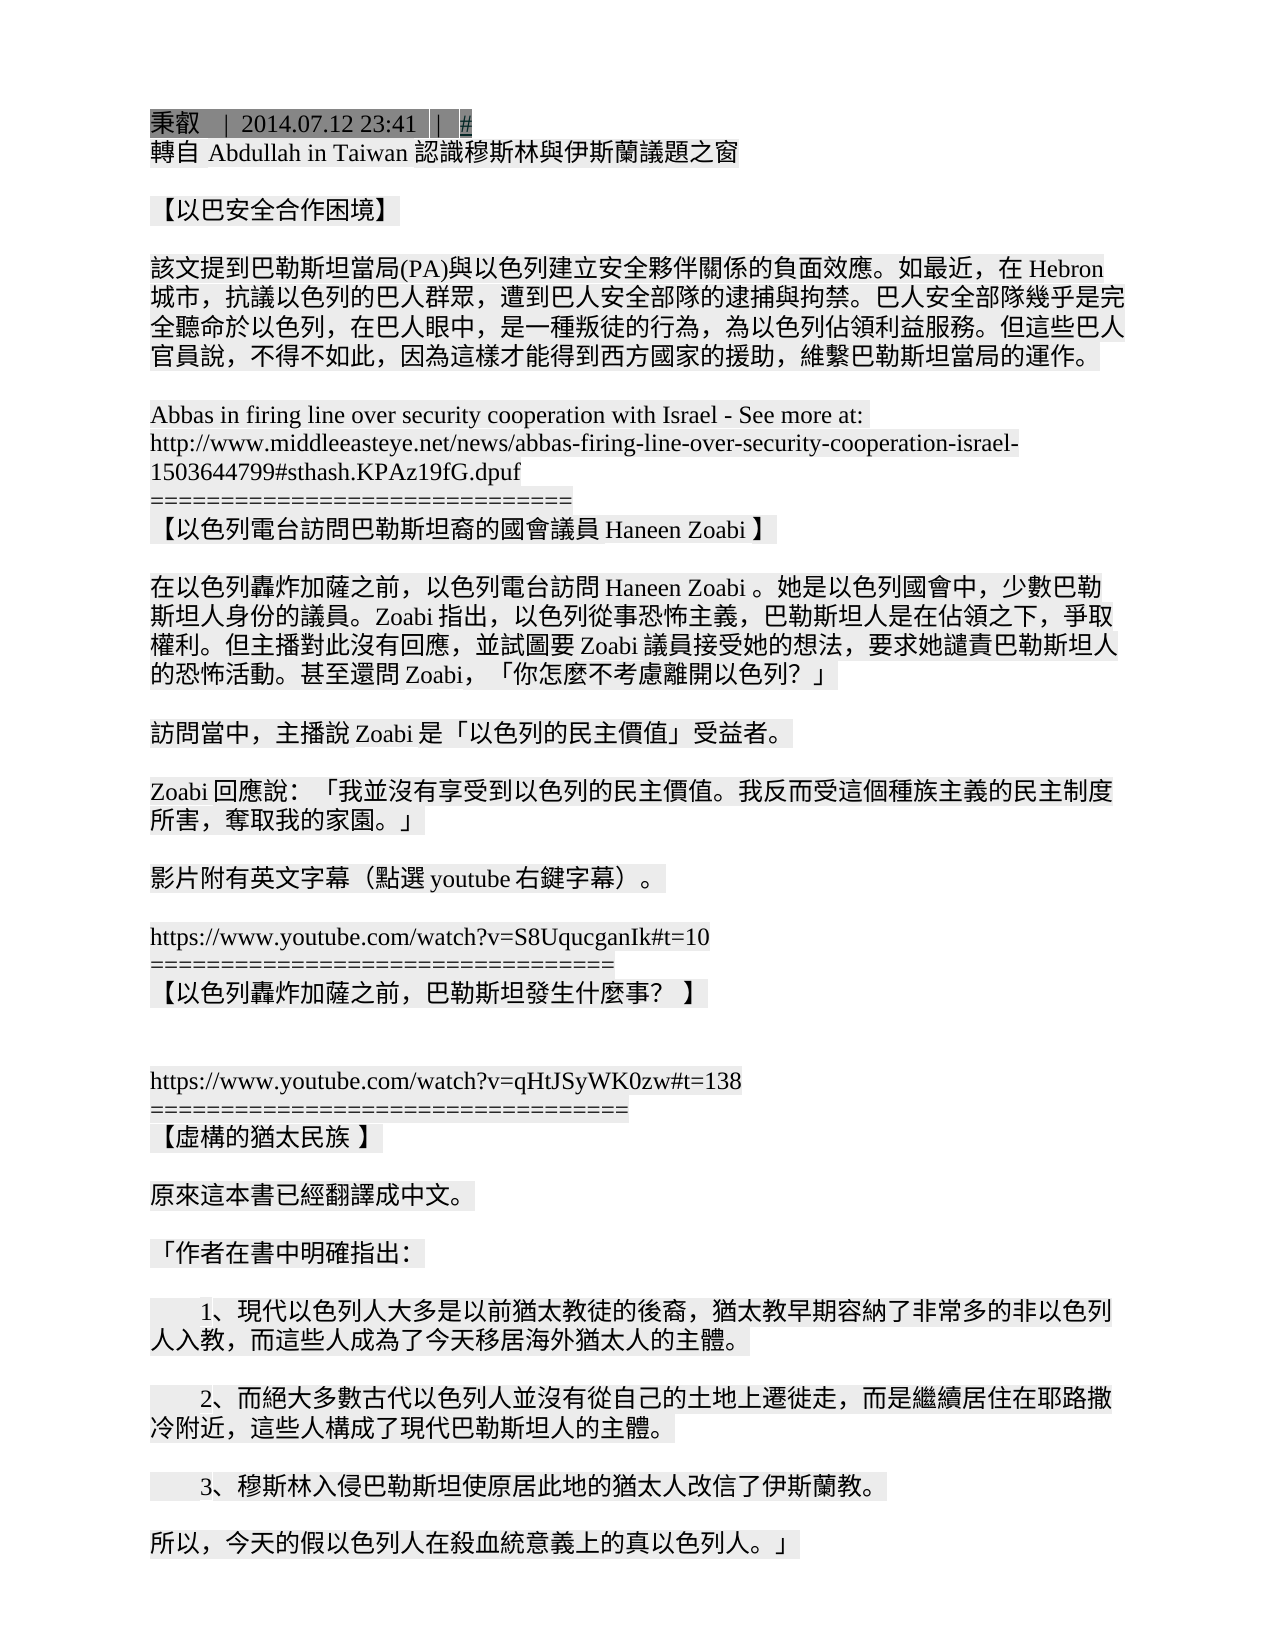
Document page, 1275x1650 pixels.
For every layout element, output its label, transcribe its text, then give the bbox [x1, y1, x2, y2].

text 轉自 Abdullah in Taiwan 認識穆斯林與伊斯蘭議題之窗 【以巴安全合作困境】 該文提到巴勒斯坦當局(PA)與以色列建立安全夥伴關係的負面效應。如最近，在Hebron城市，抗議以色列的巴人群眾，遭到巴人安全部隊的逮捕與拘禁。巴人安全部隊幾乎是完全聽命於以色列，在巴人眼中，是一種叛徒的行為，為以色列佔領利益服務。但這些巴人官員說，不得不如此，因為這樣才能得到西方國家的援助，維繫巴勒斯坦當局的運作。 Abbas in firing line over security cooperation with Israel - See more at: http://www.middleeasteye.net/news/abbas-firing-line-over-security-cooperation-israel-1503644799#sthash.KPAz19fG.dpuf ============================== 【以色列電台訪問巴勒斯坦裔的國會議員Haneen Zoabi 】 在以色列轟炸加薩之前，以色列電台訪問Haneen Zoabi 。她是以色列國會中，少數巴勒斯坦人身份的議員。Zoabi指出，以色列從事恐怖主義，巴勒斯坦人是在佔領之下，爭取權利。但主播對此沒有回應，並試圖要Zoabi議員接受她的想法，要求她譴責巴勒斯坦人的恐怖活動。甚至還問Zoabi，「你怎麼不考慮離開以色列？」 訪問當中，主播說Zoabi是「以色列的民主價值」受益者。 Zoabi回應說：「我並沒有享受到以色列的民主價值。我反而受這個種族主義的民主制度所害，奪取我的家園。」 影片附有英文字幕（點選youtube右鍵字幕）。 https://www.youtube.com/watch?v=S8UqucganIk#t=10 ================================= 【以色列轟炸加薩之前，巴勒斯坦發生什麼事？ 】 https://www.youtube.com/watch?v=qHtJSyWK0zw#t=138 ================================== 【虛構的猶太民族 】 原來這本書已經翻譯成中文。 「作者在書中明確指出： 1、現代以色列人大多是以前猶太教徒的後裔，猶太教早期容納了非常多的非以色列人入教，而這些人成為了今天移居海外猶太人的主體。 2、而絕大多數古代以色列人並沒有從自己的土地上遷徙走，而是繼續居住在耶路撒冷附近，這些人構成了現代巴勒斯坦人的主體。 3、穆斯林入侵巴勒斯坦使原居此地的猶太人改信了伊斯蘭教。 所以，今天的假以色列人在殺血統意義上的真以色列人。」 http://www.books.com.tw/products/CN10923782 ===================================== 以色列在轟炸巴人房舍之前，會先發射未爆彈，藉此通知巴人，你可以撤離。但問題是，巴人撤離的時間只有短短58秒，不久真的炸彈就飛過來。 How far can you run in 58secs? The Israel Defense Forces claim that they give civilians a "tap on the roof" (i.e. launching a dud missile at them) before the actual explosive one, and that is enough notice for people to evacuate their homes. Are you up for an experiment? From at least a 3rd floor room, see if you can make it out of the building, AND clear a distance of 100metres to escape the explosive debris....you have 58 seconds... Footage from #Gaza, filmed by a neighbor ============================== 【以色列越炸加薩，哈馬斯的人氣越高 】 http://www.middleeasteye.net/news/rise-civilian-death-toll-gaza-brings-local-hamas-support-2069656509 ============================== BBC從來不會質疑的地方。 西方大型媒體與台灣小跟班媒體，將以巴衝突視為勢均力敵的兩方。但目前顯示的數據是，以色列死亡人數0。巴勒斯坦死亡人數121人。 https://www.facebook.com/Jonathan.Cook.journalist/posts/558632274245424 Israel's kill ratio currently stands at 121:0. Is there ever a point for Israelis when the ratio stops looking militarily justified and simply becomes shameful? ==================================== 牛津大學Tariq Ramadan教授的評論 （中文翻譯） 「以色列與國家恐怖主義 我收到來自支持以色列的訊息，他們毫不掩飾地認為，殺害巴勒斯坦平民是如此地合理，因為哈馬斯利用人民作為人肉盾牌。這是什麼道理！透過國家機器的宣傳，散播這種沒有根據的謊言，而且竟然還是來自這個號稱「中東地區最民主的國家」與「世界最有道義的軍隊」。從過去到現在，這個政權不斷在他們人民面前以及在世人面前，將巴勒斯坦人妖魔化。這是多麼可怕的事情！ 我們可以理解，為何國際組織沒有對「恐怖主義」的定義達成共識，因為如此一來，國家恐怖主義也必須放在定義之中，而這正是以色列所執行的。以色列使用最惡劣的方式，透過最令人噁心的國家機器宣傳，系統性的屠殺平民與無辜群眾。 在加薩，沒有「恐怖分子」躲在數百位遇害的平民背後，但是在以色列總理Benjamin Netanyahu的文明與有禮貌的面容後面，卻是隱藏了一名恐怖份子。 你與之前的以色列領導者們，一項以文明與有禮貌的方式，呈現在世人眼前。然而，你應該要為你所建制化的恐怖主義而付出代價。」 https://www.facebook.com/official.tariqramadan/posts/891190297561934?fref=nf ISRAEL AND STATE TERRORISM I get pro-Israel messages that say - without embarrassment - that the killing of civilians is justified as the "terrorists" of Hamas are using them as human shields. Such a shame! How the State propaganda - by the so-called "most democratic State" in the region, from the so called "most moral army in the world" - can manage to sell these outright lies to its people? How has it managed to dehumanize the Palestinians at this point in Israeli eyes ... and in the eyes of part of the world? How awful indeed! We understand why international institutions avoid agreeing on a definition of "terrorism", because then we should speak about state terrorism, for which Israel is the champion. The systematic and planned massacre of civilians and innocent people, using the worst methods, in the worst moment, justified by the most nauseating propaganda. There are no "terrorists" hiding behind the hundreds of innocent civilians killed in Gaza, but it is behind your civil and civilized face, Mr Benjamin Netanyahu, that hides a terrorist. You, as indeed almost all the Israeli heads of state who came before you, you are welcomed in offices and palaces with your civil and civilized face, yet you should be tried and imprisoned for what you truly are... institutionalised terrorists spreading terror. [150, 138, 1125, 1559]
text 秉叡 | 2014.07.12 23:41 | # [150, 109, 1125, 138]
